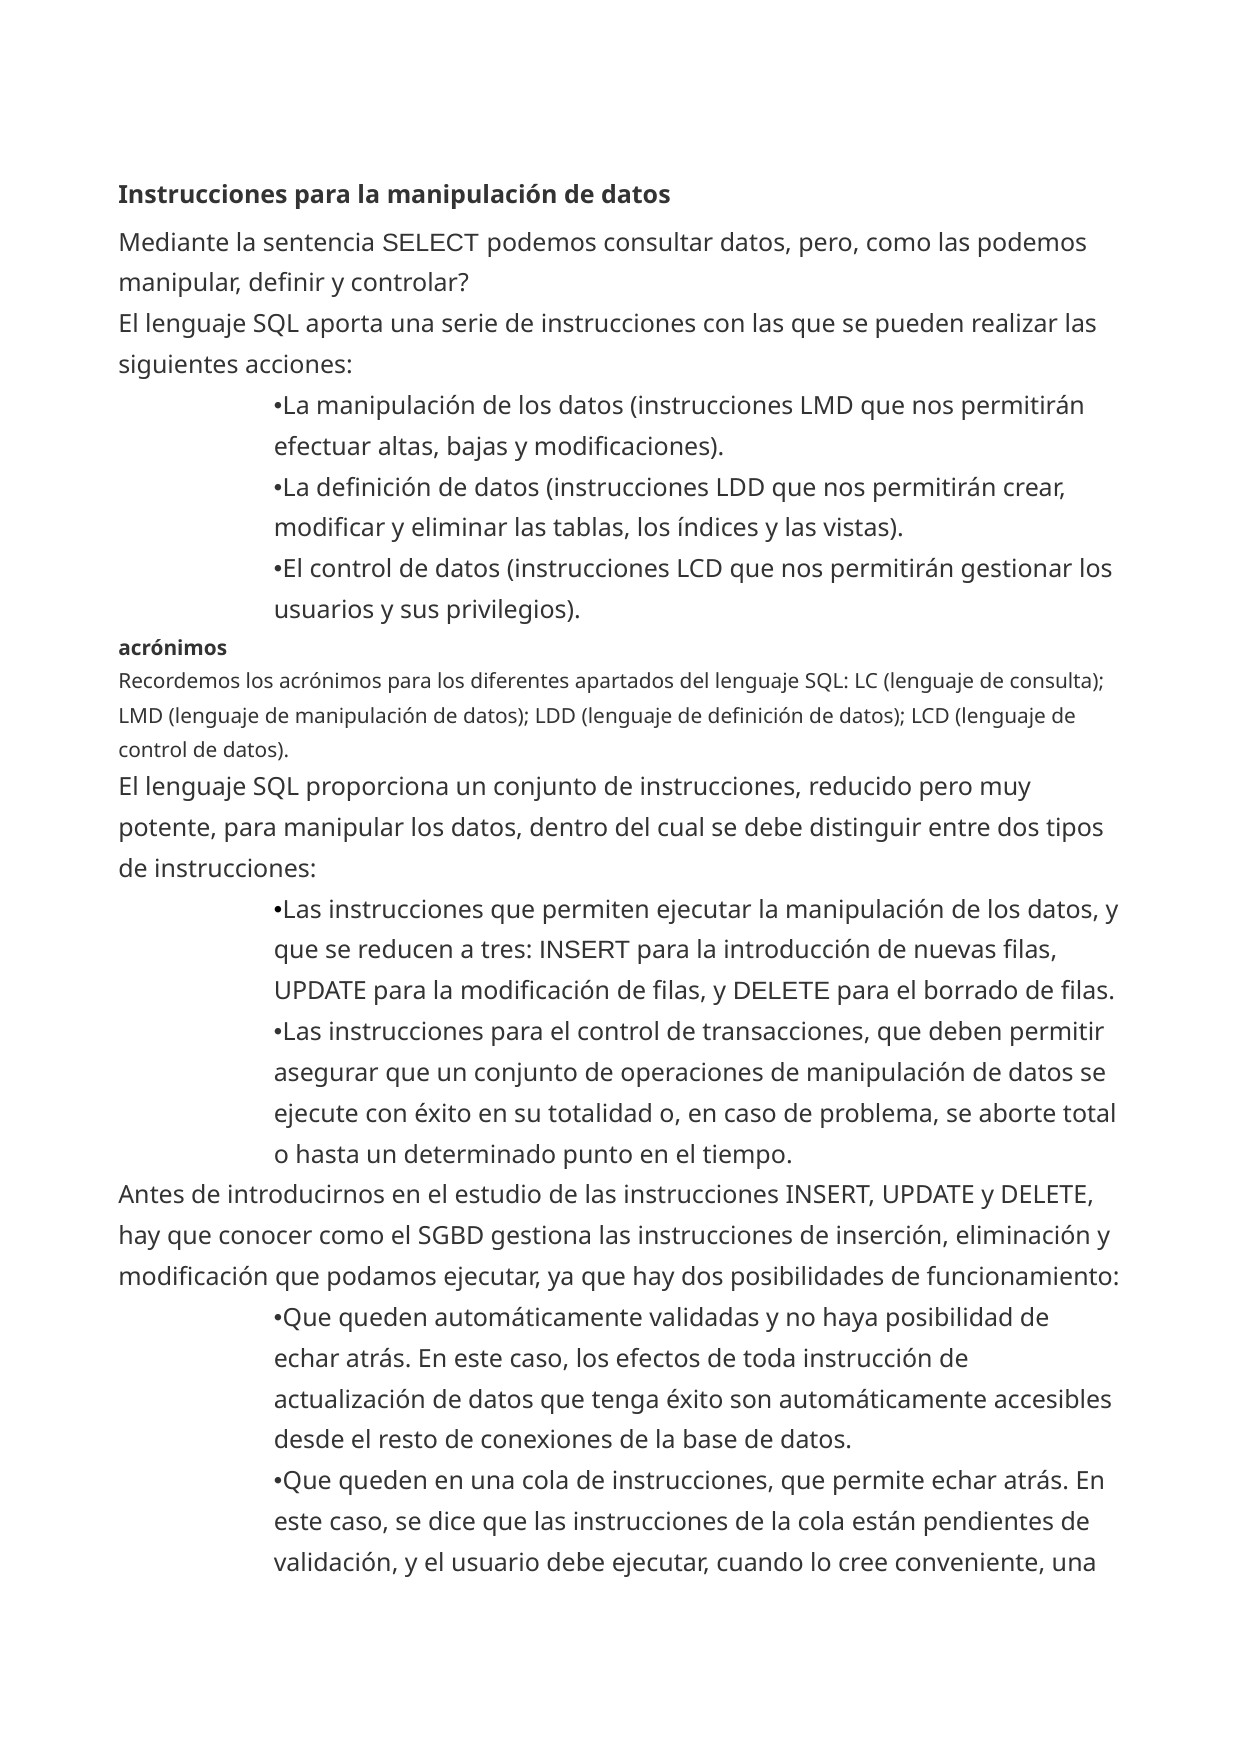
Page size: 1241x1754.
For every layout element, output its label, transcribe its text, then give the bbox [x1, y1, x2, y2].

list Que queden en una cola de instrucciones, que permite echar atrás. En este caso, se dice que las instrucciones de la cola están pendientes de validación, y el usuario debe ejecutar, cuando lo cree conveniente, una [273, 1463, 1122, 1579]
text Recordemos los acrónimos para los diferentes apartados del lenguaje SQL: LC (lenguaje de consulta); LMD (lenguaje de manipulación de datos); LDD (lenguaje de definición de datos); LCD (lenguaje de control de datos). [118, 667, 1122, 763]
list El control de datos (instrucciones LCD que nos permitirán gestionar los usuarios y sus privilegios). [273, 551, 1122, 626]
text Antes de introducirnos en el estudio de las instrucciones INSERT, UPDATE y DELETE, hay que conocer como el SGBD gestiona las instrucciones de inserción, eliminación y modificación que podamos ejecutar, ya que hay dos posibilidades de funcionamiento: [118, 1177, 1122, 1293]
text Mediante la sentencia SELECT podemos consultar datos, pero, como las podemos manipular, definir y controlar? [118, 224, 1122, 299]
list La definición de datos (instrucciones LDD que nos permitirán crear, modificar y eliminar las tablas, los índices y las vistas). [273, 469, 1122, 544]
subtitle Instrucciones para la manipulación de datos [118, 143, 1122, 211]
list Las instrucciones para el control de transacciones, que deben permitir asegurar que un conjunto de operaciones de manipulación de datos se ejecute con éxito en su totalidad o, en caso de problema, se aborte total o hasta un determinado punto en el tiempo. [273, 1014, 1122, 1170]
text El lenguaje SQL aporta una serie de instrucciones con las que se pueden realizar las siguientes acciones: [118, 306, 1122, 381]
list Que queden automáticamente validadas y no haya posibilidad de echar atrás. En este caso, los efectos de toda instrucción de actualización de datos que tenga éxito son automáticamente accesibles desde el resto de conexiones de la base de datos. [273, 1300, 1122, 1456]
text El lenguaje SQL proporciona un conjunto de instrucciones, reducido pero muy potente, para manipular los datos, dentro del cual se debe distinguir entre dos tipos de instrucciones: [118, 769, 1122, 884]
list La manipulación de los datos (instrucciones LMD que nos permitirán efectuar altas, bajas y modificaciones). [273, 388, 1122, 462]
text acrónimos [118, 633, 1122, 661]
list Las instrucciones que permiten ejecutar la manipulación de los datos, y que se reducen a tres: INSERT para la introducción de nuevas filas, UPDATE para la modificación de filas, y DELETE para el borrado de filas. [273, 891, 1122, 1007]
